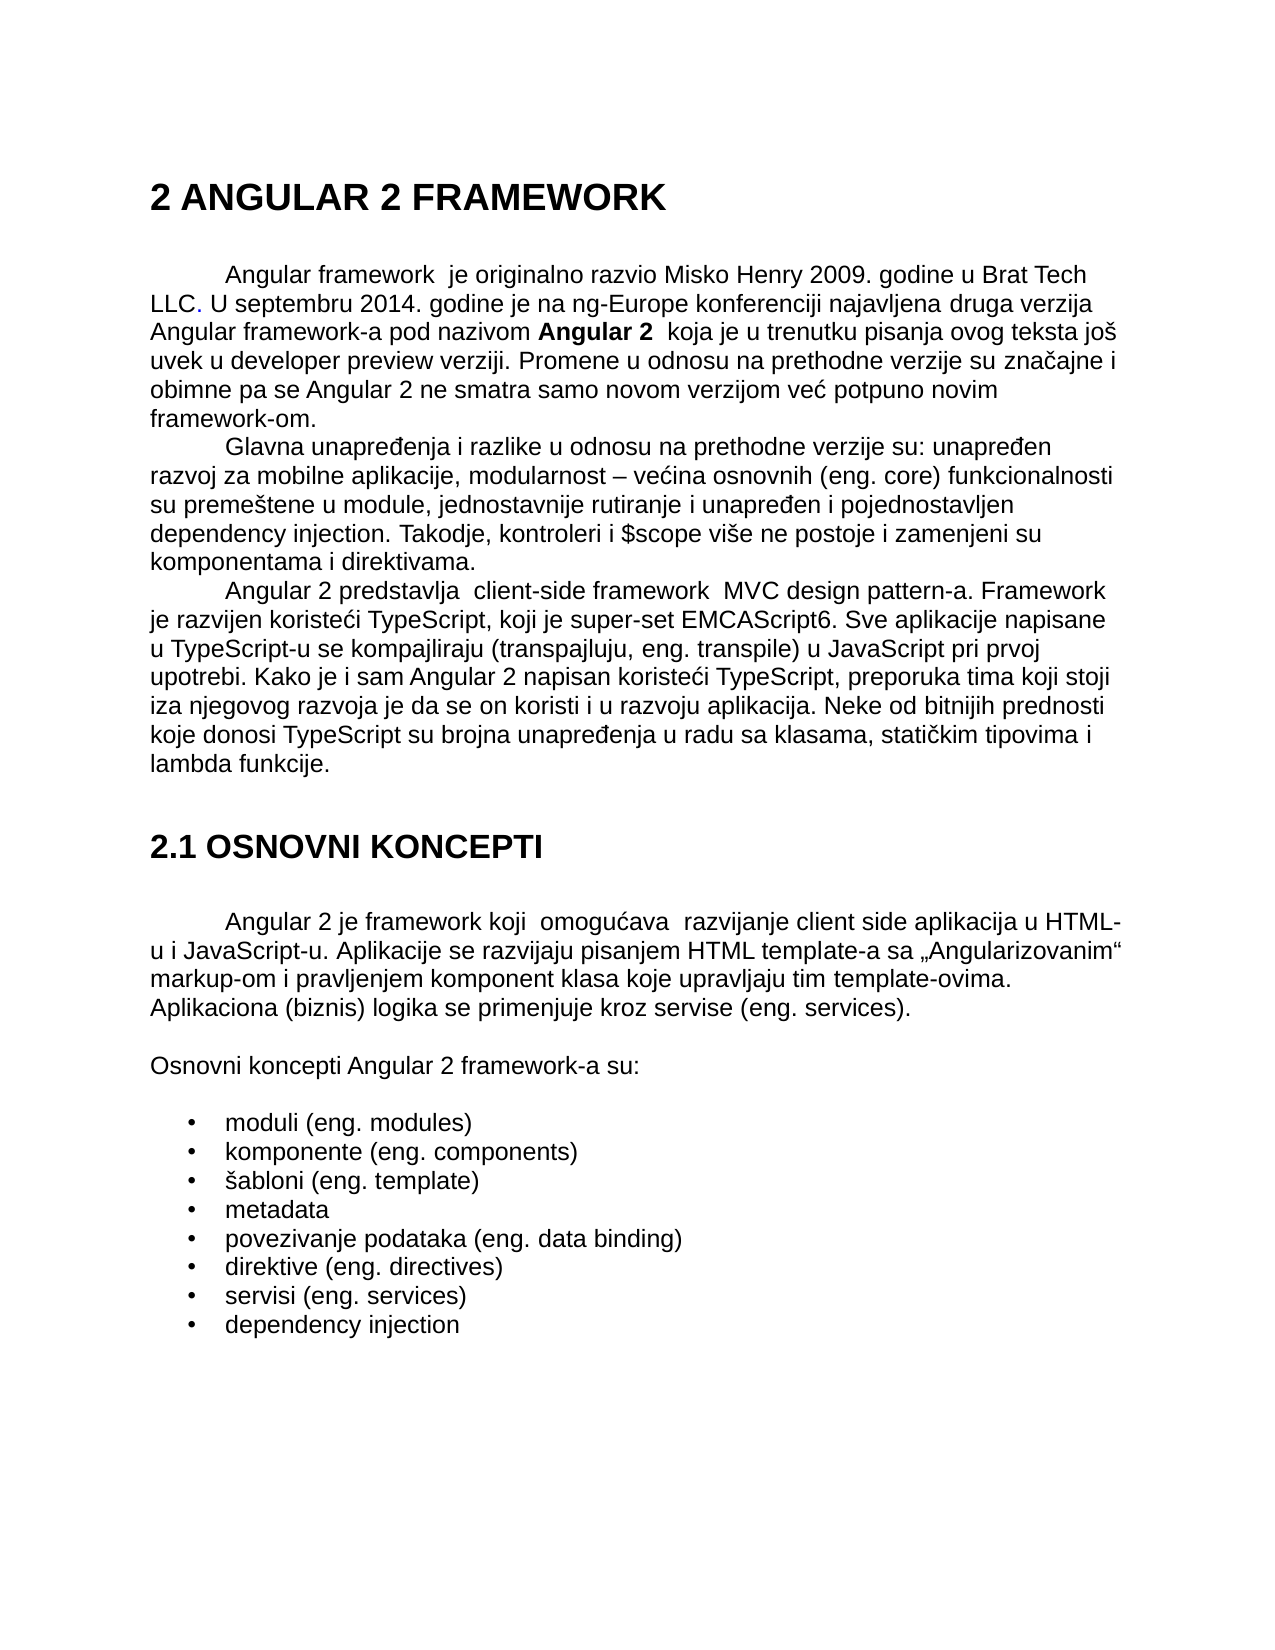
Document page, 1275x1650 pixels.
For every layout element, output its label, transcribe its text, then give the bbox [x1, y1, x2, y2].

list servisi (eng. services) [187, 1281, 1125, 1310]
text Angular 2 je framework koji omogućava razvijanje client side aplikacija u HTML-u i JavaScript-u. Aplikacije se razvijaju pisanjem HTML template-a sa „Angularizovanim“ markup-om i pravljenjem komponent klasa koje upravljaju tim template-ovima. Aplikaciona (biznis) logika se primenjuje kroz servise (eng. services). [150, 907, 1125, 1022]
list komponente (eng. components) [187, 1137, 1125, 1166]
list moduli (eng. modules) [187, 1108, 1125, 1137]
subtitle 2.1 OSNOVNI KONCEPTI [150, 827, 1125, 866]
list povezivanje podataka (eng. data binding) [187, 1223, 1125, 1252]
text Angular framework je originalno razvio Misko Henry 2009. godine u Brat Tech LLC. U septembru 2014. godine je na ng-Europe konferenciji najavljena druga verzija Angular framework-a pod nazivom Angular 2 koja je u trenutku pisanja ovog teksta još uvek u developer preview verziji. Promene u odnosu na prethodne verzije su značajne i obimne pa se Angular 2 ne smatra samo novom verzijom već potpuno novim framework-om. [150, 260, 1125, 432]
list šabloni (eng. template) [187, 1166, 1125, 1195]
text Osnovni koncepti Angular 2 framework-a su: [150, 1051, 1125, 1079]
subtitle 2 ANGULAR 2 FRAMEWORK [150, 175, 1125, 219]
text Angular 2 predstavlja client-side framework MVC design pattern-a. Framework je razvijen koristeći TypeScript, koji je super-set EMCAScript6. Sve aplikacije napisane u TypeScript-u se kompajliraju (transpajluju, eng. transpile) u JavaScript pri prvoj upotrebi. Kako je i sam Angular 2 napisan koristeći TypeScript, preporuka tima koji stoji iza njegovog razvoja je da se on koristi i u razvoju aplikacija. Neke od bitnijih prednosti koje donosi TypeScript su brojna unapređenja u radu sa klasama, statičkim tipovima i lambda funkcije. [150, 576, 1125, 777]
text Glavna unapređenja i razlike u odnosu na prethodne verzije su: unapređen razvoj za mobilne aplikacije, modularnost – većina osnovnih (eng. core) funkcionalnosti su premeštene u module, jednostavnije rutiranje i unapređen i pojednostavljen dependency injection. Takodje, kontroleri i $scope više ne postoje i zamenjeni su komponentama i direktivama. [150, 432, 1125, 576]
list dependency injection [187, 1310, 1125, 1339]
list direktive (eng. directives) [187, 1252, 1125, 1281]
list metadata [187, 1195, 1125, 1223]
